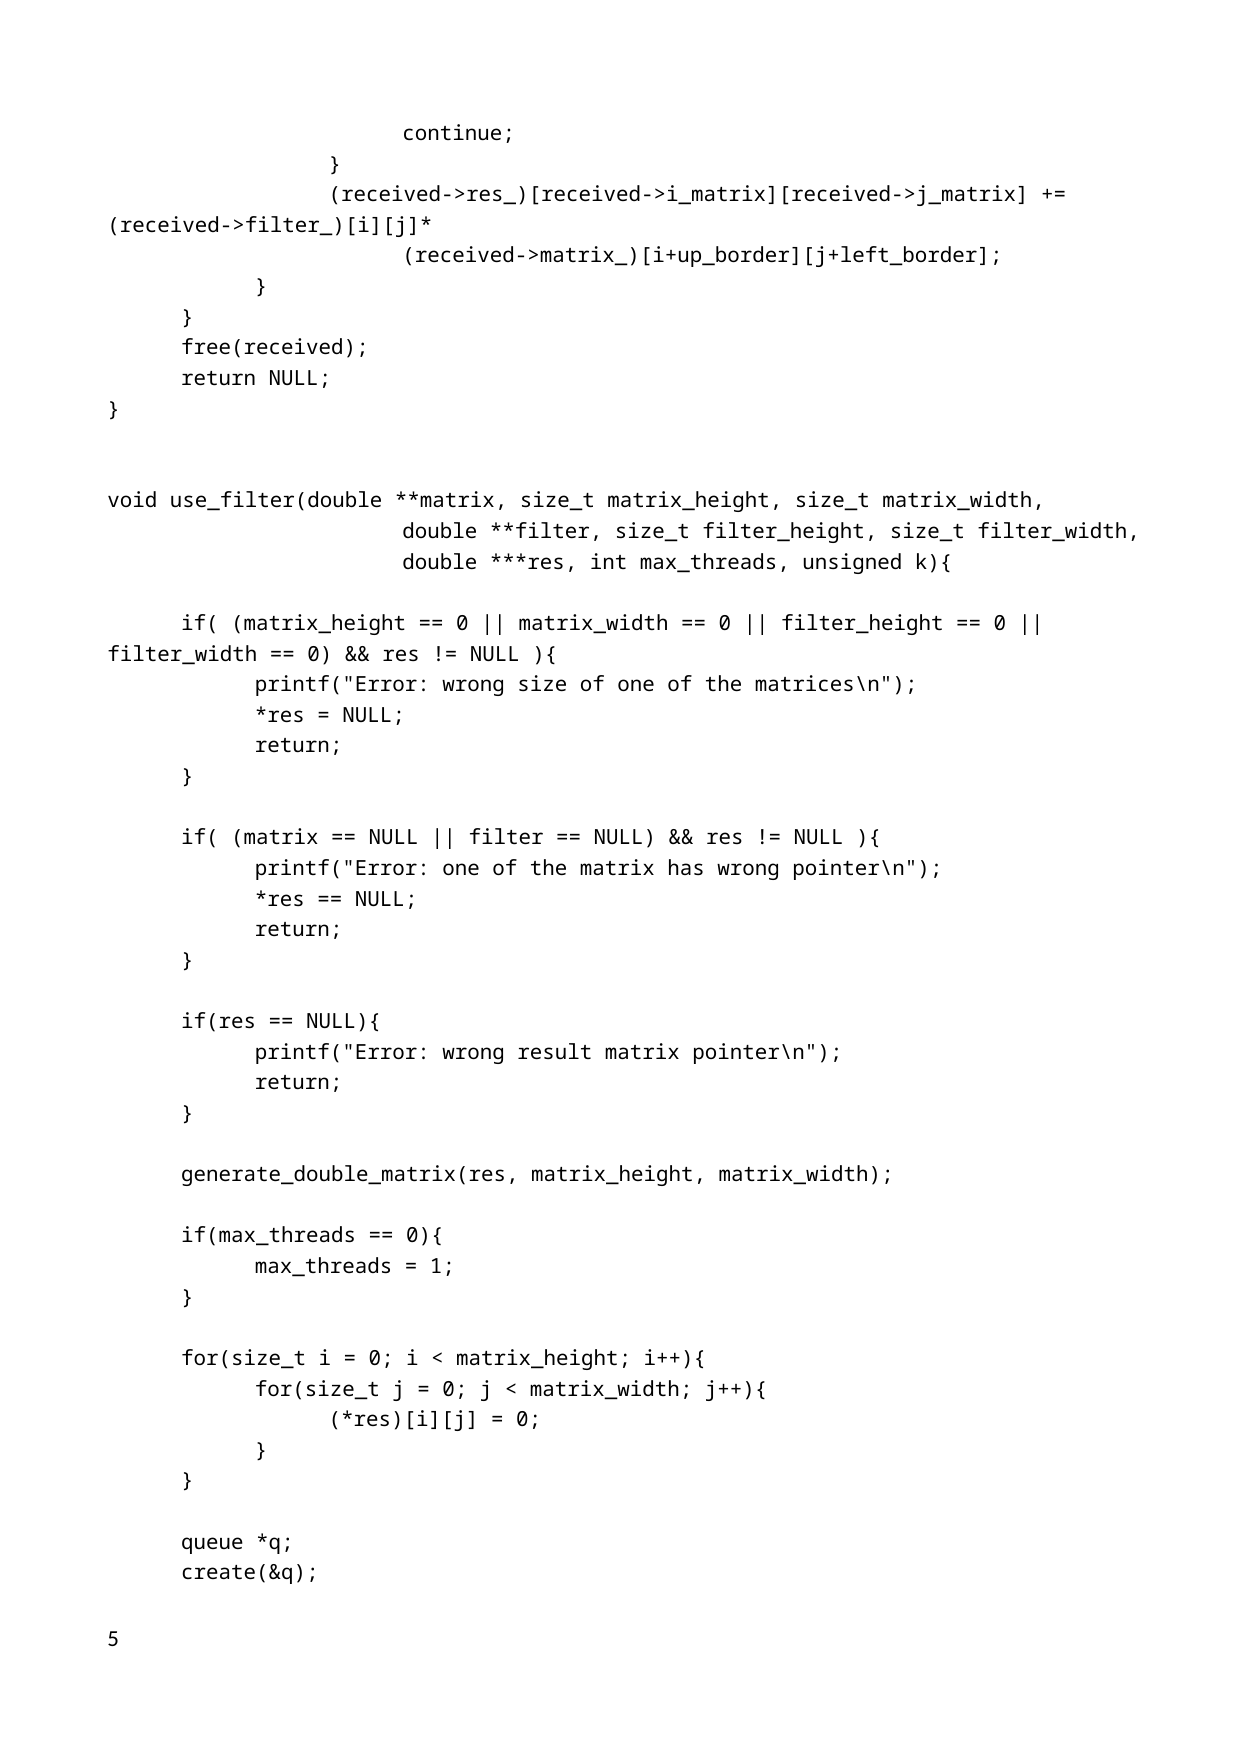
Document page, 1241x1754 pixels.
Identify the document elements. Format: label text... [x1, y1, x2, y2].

text for(size_t i = 0; i < matrix_height; i++){ [107, 1343, 1153, 1372]
text printf("Error: wrong size of one of the matrices\n"); [107, 669, 1153, 698]
text } [107, 302, 1153, 330]
text (*res)[i][j] = 0; [107, 1404, 1153, 1433]
text if( (matrix_height == 0 || matrix_width == 0 || filter_height == 0 || filter_width == 0) && res != NULL ){ [107, 608, 1153, 667]
text generate_double_matrix(res, matrix_height, matrix_width); [107, 1159, 1153, 1188]
text } [107, 271, 1153, 300]
text } [107, 1282, 1153, 1310]
text *res == NULL; [107, 884, 1153, 912]
text void use_filter(double **matrix, size_t matrix_height, size_t matrix_width, [107, 486, 1153, 514]
text } [107, 1435, 1153, 1463]
text create(&q); [107, 1557, 1153, 1586]
text } [107, 394, 1153, 422]
text printf("Error: wrong result matrix pointer\n"); [107, 1037, 1153, 1065]
text free(received); [107, 332, 1153, 361]
text if(res == NULL){ [107, 1006, 1153, 1035]
text } [107, 1466, 1153, 1494]
text } [107, 149, 1153, 177]
text for(size_t j = 0; j < matrix_width; j++){ [107, 1374, 1153, 1402]
text queue *q; [107, 1527, 1153, 1555]
text return; [107, 914, 1153, 943]
text double **filter, size_t filter_height, size_t filter_width, [107, 516, 1153, 545]
text printf("Error: one of the matrix has wrong pointer\n"); [107, 853, 1153, 882]
text if( (matrix == NULL || filter == NULL) && res != NULL ){ [107, 822, 1153, 851]
text max_threads = 1; [107, 1251, 1153, 1280]
text double ***res, int max_threads, unsigned k){ [107, 547, 1153, 575]
text return; [107, 731, 1153, 759]
text (received->res_)[received->i_matrix][received->j_matrix] += (received->filter_)[i][j]* [107, 179, 1153, 238]
text } [107, 761, 1153, 790]
text *res = NULL; [107, 700, 1153, 728]
text (received->matrix_)[i+up_border][j+left_border]; [107, 241, 1153, 269]
text if(max_threads == 0){ [107, 1221, 1153, 1249]
text return; [107, 1067, 1153, 1096]
text } [107, 945, 1153, 973]
text continue; [107, 118, 1153, 147]
text return NULL; [107, 363, 1153, 392]
text } [107, 1098, 1153, 1127]
